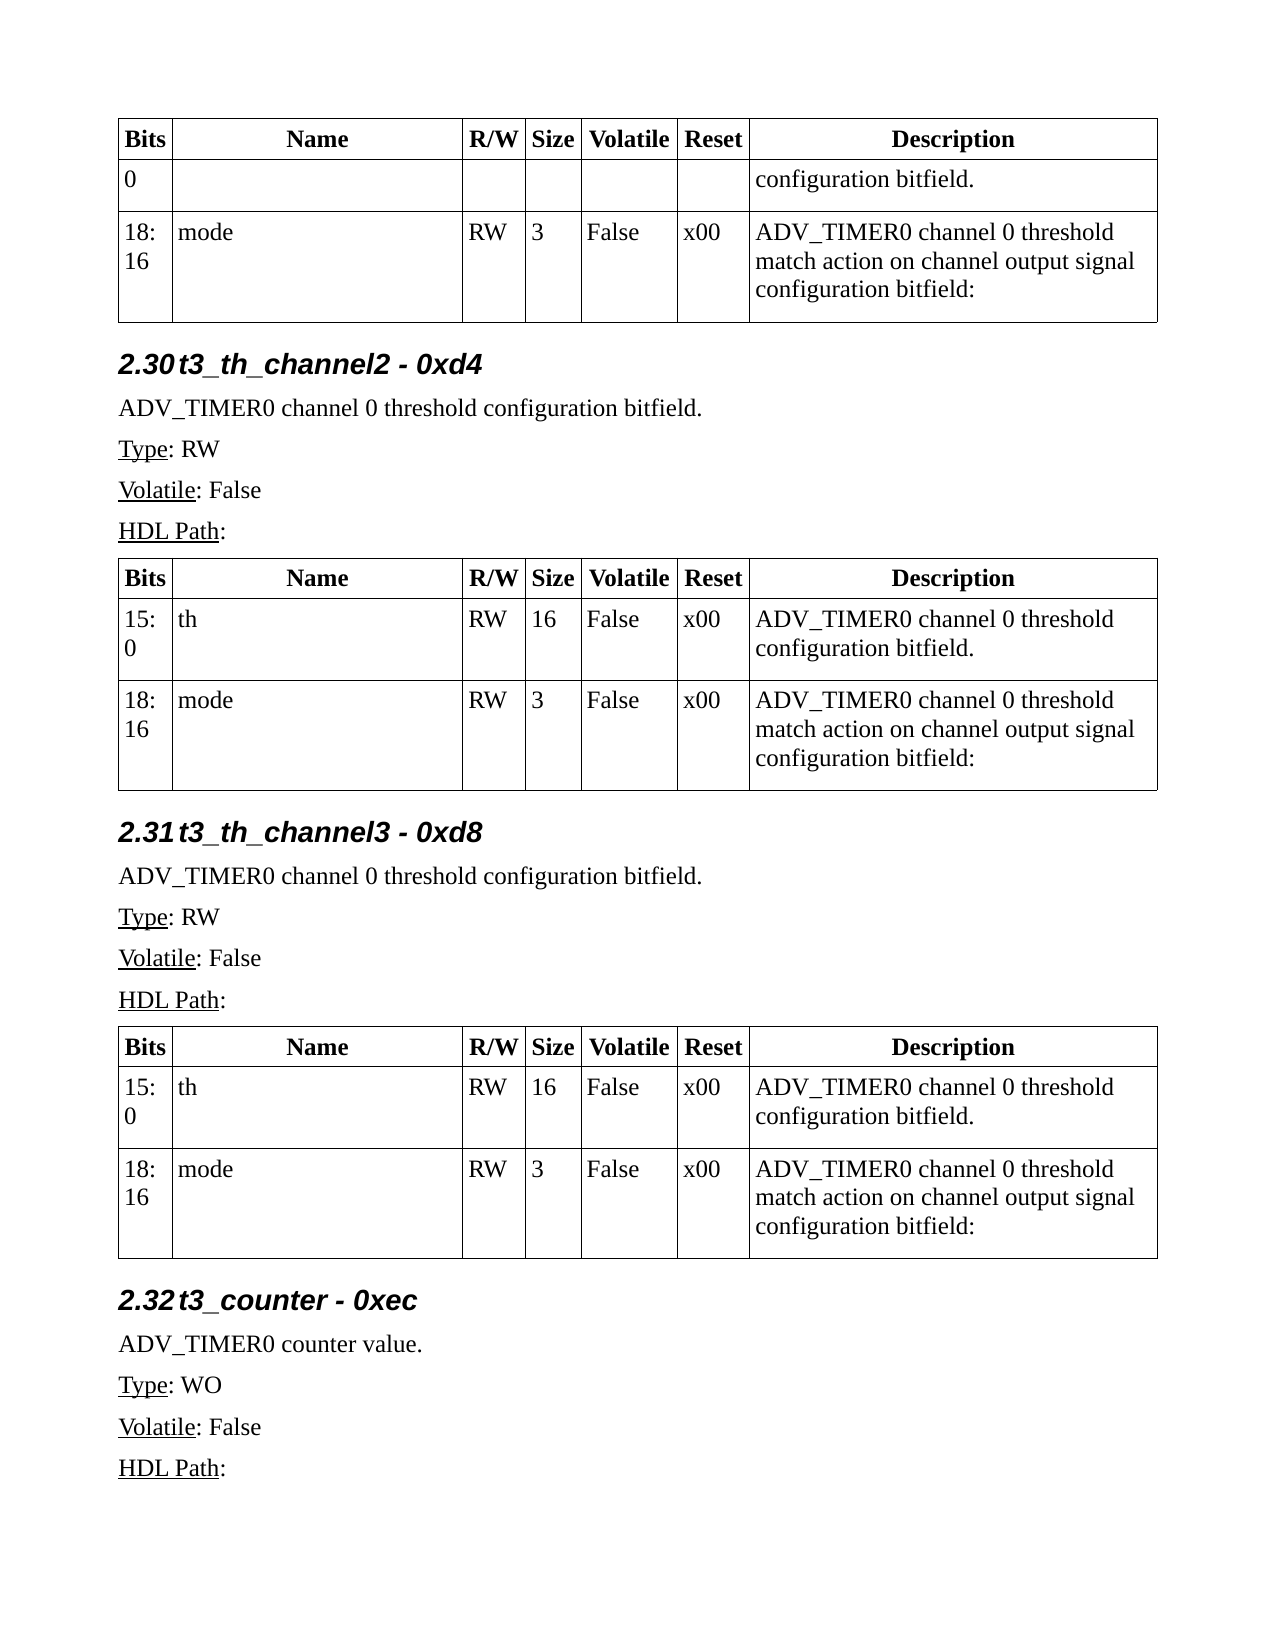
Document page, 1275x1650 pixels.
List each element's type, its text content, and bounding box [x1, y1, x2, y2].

table_cell x00 [678, 1149, 749, 1258]
table_cell 0 [119, 160, 172, 211]
table_cell False [582, 599, 677, 679]
table_header Reset [678, 1027, 749, 1066]
text ADV_TIMER0 counter value. [118, 1329, 1157, 1358]
table_cell RW [463, 1149, 525, 1258]
table_cell RW [463, 681, 525, 790]
table_header R/W [463, 559, 525, 598]
table_cell x00 [678, 681, 749, 790]
table_cell RW [463, 212, 525, 322]
table_header Description [750, 559, 1157, 598]
table_cell [582, 160, 677, 211]
table_header Size [526, 1027, 581, 1066]
table_cell 16 [526, 599, 581, 679]
table_cell mode [173, 212, 462, 322]
table_cell 18:16 [119, 212, 172, 322]
text ADV_TIMER0 channel 0 threshold configuration bitfield. [118, 861, 1157, 890]
table_cell x00 [678, 212, 749, 322]
text ADV_TIMER0 channel 0 threshold configuration bitfield. [118, 393, 1157, 421]
table_header Description [750, 1027, 1157, 1066]
table_cell False [582, 681, 677, 790]
table_header Name [173, 1027, 462, 1066]
table_header Reset [678, 559, 749, 598]
table_header Reset [678, 119, 749, 158]
text HDL Path: [118, 985, 1157, 1013]
table_cell x00 [678, 599, 749, 679]
table_cell 3 [526, 681, 581, 790]
table_cell th [173, 1067, 462, 1148]
text Volatile: False [118, 943, 1157, 972]
table_cell x00 [678, 1067, 749, 1148]
table_cell 15:0 [119, 1067, 172, 1148]
table_cell configuration bitfield. [750, 160, 1157, 211]
text Volatile: False [118, 1412, 1157, 1441]
table_header Bits [119, 119, 172, 158]
table_cell RW [463, 599, 525, 679]
table_cell mode [173, 681, 462, 790]
table_cell ADV_TIMER0 channel 0 threshold match action on channel output signal configuration bitfield: [750, 681, 1157, 790]
text Type: WO [118, 1371, 1157, 1399]
table_cell RW [463, 1067, 525, 1148]
table_cell [173, 160, 462, 211]
table_header Bits [119, 559, 172, 598]
table_cell [526, 160, 581, 211]
table_cell False [582, 212, 677, 322]
table_cell [678, 160, 749, 211]
table_header Volatile [582, 559, 677, 598]
table_cell ADV_TIMER0 channel 0 threshold match action on channel output signal configuration bitfield: [750, 1149, 1157, 1258]
table_cell 3 [526, 1149, 581, 1258]
table_cell 15:0 [119, 599, 172, 679]
table_header Name [173, 119, 462, 158]
table_cell ADV_TIMER0 channel 0 threshold configuration bitfield. [750, 1067, 1157, 1148]
table_cell False [582, 1149, 677, 1258]
table_cell 3 [526, 212, 581, 322]
table_cell mode [173, 1149, 462, 1258]
table_header R/W [463, 119, 525, 158]
table_cell th [173, 599, 462, 679]
table_header Name [173, 559, 462, 598]
table_cell False [582, 1067, 677, 1148]
table_cell 18:16 [119, 1149, 172, 1258]
text Type: RW [118, 902, 1157, 931]
table_cell ADV_TIMER0 channel 0 threshold match action on channel output signal configuration bitfield: [750, 212, 1157, 322]
table_header R/W [463, 1027, 525, 1066]
table_header Bits [119, 1027, 172, 1066]
table_header Description [750, 119, 1157, 158]
table_cell 18:16 [119, 681, 172, 790]
text Type: RW [118, 434, 1157, 463]
subtitle t3_th_channel2 - 0xd4 [118, 347, 1157, 380]
table_cell [463, 160, 525, 211]
table_header Volatile [582, 1027, 677, 1066]
table_header Volatile [582, 119, 677, 158]
table_header Size [526, 559, 581, 598]
subtitle t3_th_channel3 - 0xd8 [118, 815, 1157, 848]
text HDL Path: [118, 1453, 1157, 1482]
subtitle t3_counter - 0xec [118, 1283, 1157, 1317]
table_cell ADV_TIMER0 channel 0 threshold configuration bitfield. [750, 599, 1157, 679]
table_cell 16 [526, 1067, 581, 1148]
text HDL Path: [118, 516, 1157, 545]
text Volatile: False [118, 475, 1157, 504]
table_header Size [526, 119, 581, 158]
